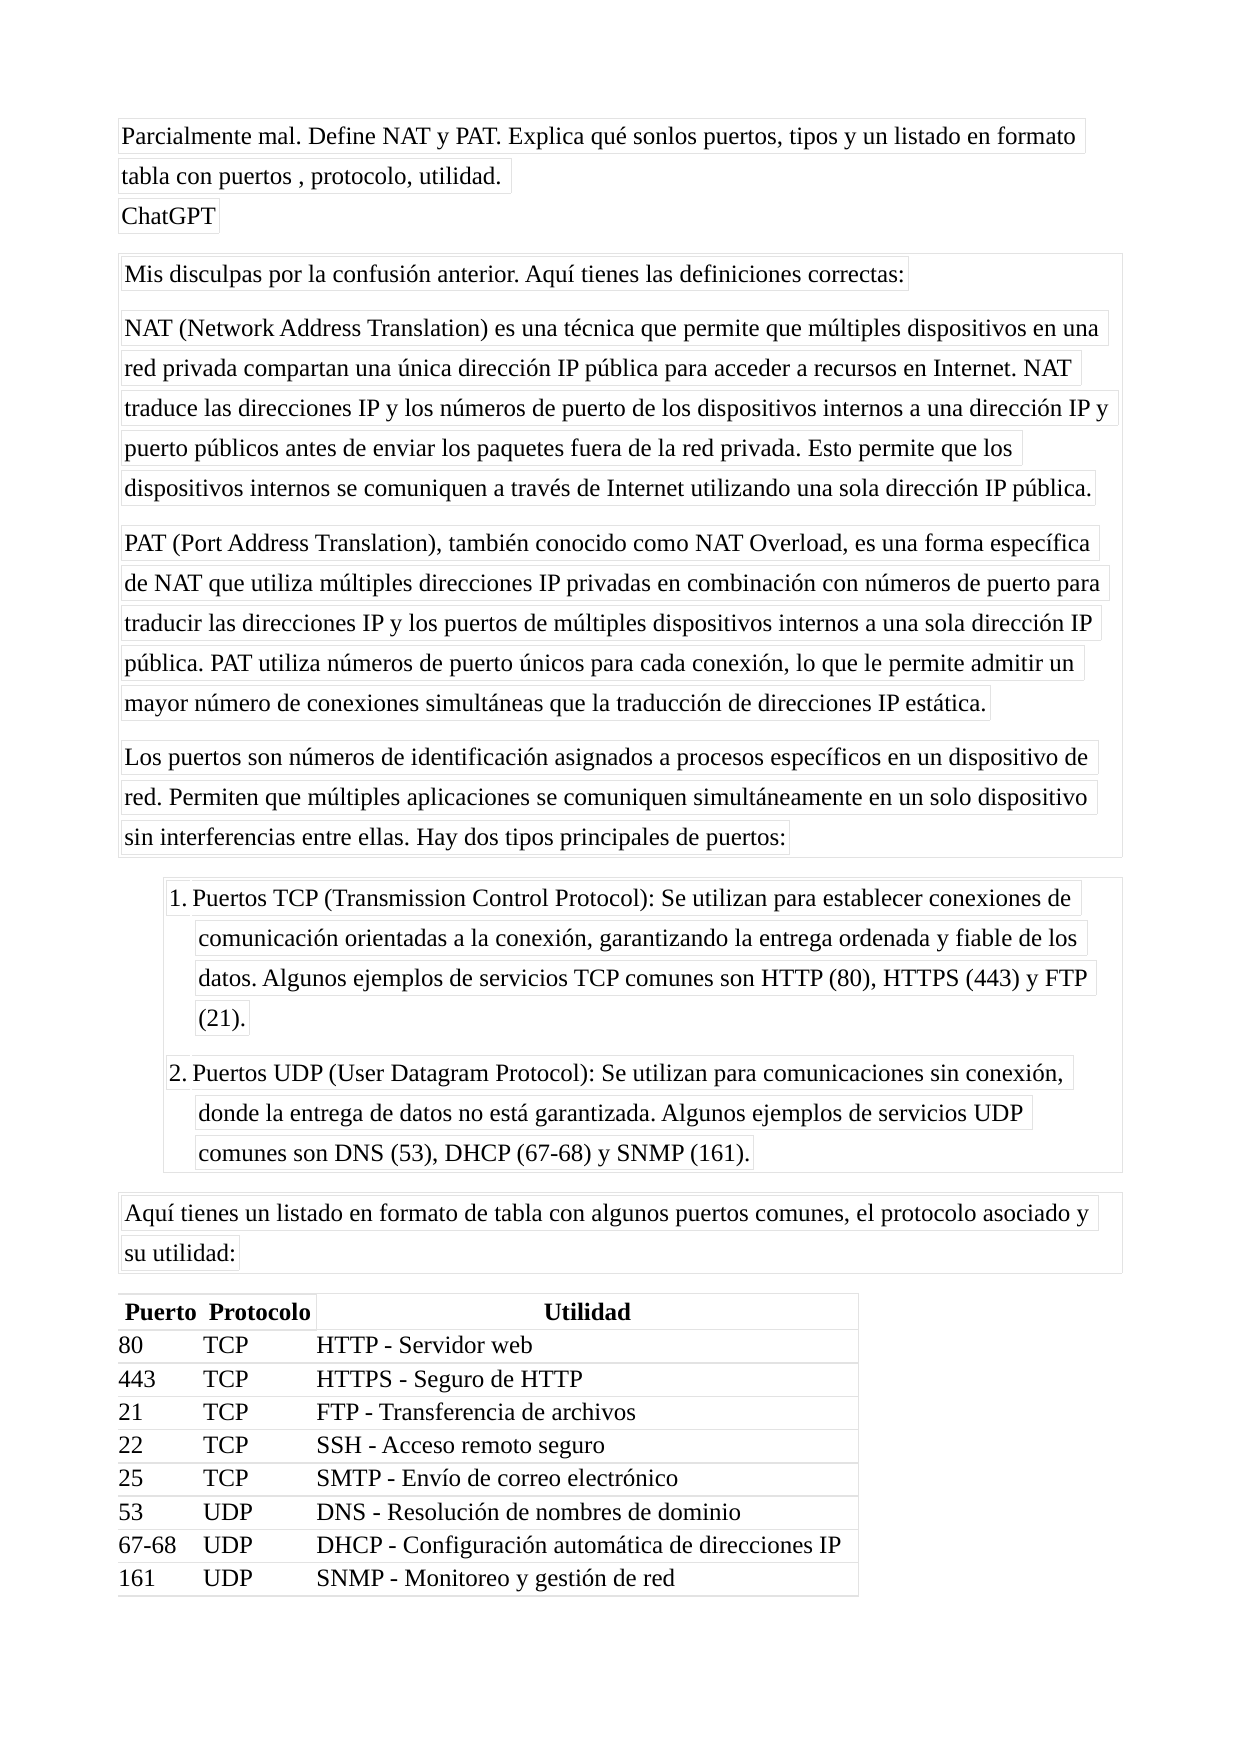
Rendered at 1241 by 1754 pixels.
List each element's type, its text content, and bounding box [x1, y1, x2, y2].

table_cell DHCP - Configuración automática de direcciones IP [316, 1530, 858, 1562]
list Puertos UDP (User Datagram Protocol): Se utilizan para comunicaciones sin conexión, donde la entrega de datos no está garantizada. Algunos ejemplos de servicios UDP comunes son DNS (53), DHCP (67-68) y SNMP (161). [164, 1052, 1122, 1172]
table_cell TCP [203, 1364, 316, 1396]
table_cell HTTPS - Seguro de HTTP [316, 1364, 858, 1396]
table_cell HTTP - Servidor web [316, 1330, 858, 1362]
table_cell TCP [203, 1331, 316, 1362]
table_header Puerto [118, 1295, 203, 1329]
text Mis disculpas por la confusión anterior. Aquí tienes las definiciones correctas: [119, 254, 1122, 291]
table_cell SNMP - Monitoreo y gestión de red [316, 1563, 858, 1595]
table_header Protocolo [203, 1295, 316, 1329]
text Aquí tienes un listado en formato de tabla con algunos puertos comunes, el protocolo asociado y su utilidad: [119, 1193, 1122, 1273]
table_cell 443 [118, 1364, 203, 1396]
table_cell UDP [203, 1563, 316, 1595]
table_cell 53 [118, 1497, 203, 1528]
text [220, 198, 1122, 233]
table_cell FTP - Transferencia de archivos [316, 1397, 858, 1429]
text PAT (Port Address Translation), también conocido como NAT Overload, es una forma específica de NAT que utiliza múltiples direcciones IP privadas en combinación con números de puerto para traducir las direcciones IP y los puertos de múltiples dispositivos internos a una sola dirección IP pública. PAT utiliza números de puerto únicos para cada conexión, lo que le permite admitir un mayor número de conexiones simultáneas que la traducción de direcciones IP estática. [119, 522, 1122, 720]
table_cell 80 [118, 1331, 203, 1362]
table_cell 25 [118, 1464, 203, 1495]
table_cell 21 [118, 1397, 203, 1429]
table_cell TCP [203, 1430, 316, 1462]
table_cell SSH - Acceso remoto seguro [316, 1430, 858, 1462]
table_cell UDP [203, 1497, 316, 1528]
table_cell 22 [118, 1430, 203, 1462]
table_cell DNS - Resolución de nombres de dominio [316, 1497, 858, 1528]
table_cell TCP [203, 1397, 316, 1429]
list Puertos TCP (Transmission Control Protocol): Se utilizan para establecer conexiones de comunicación orientadas a la conexión, garantizando la entrega ordenada y fiable de los datos. Algunos ejemplos de servicios TCP comunes son HTTP (80), HTTPS (443) y FTP (21). [164, 878, 1122, 1035]
table_cell 161 [118, 1563, 203, 1595]
table_cell 67-68 [118, 1530, 203, 1562]
text NAT (Network Address Translation) es una técnica que permite que múltiples dispositivos en una red privada compartan una única dirección IP pública para acceder a recursos en Internet. NAT traduce las direcciones IP y los números de puerto de los dispositivos internos a una dirección IP y puerto públicos antes de enviar los paquetes fuera de la red privada. Esto permite que los dispositivos internos se comuniquen a través de Internet utilizando una sola dirección IP pública. [119, 307, 1122, 505]
table_cell TCP [203, 1464, 316, 1495]
table_cell SMTP - Envío de correo electrónico [316, 1464, 858, 1495]
table_cell UDP [203, 1530, 316, 1562]
text Parcialmente mal. Define NAT y PAT. Explica qué sonlos puertos, tipos y un listado en formato tabla con puertos , protocolo, utilidad. [118, 118, 1122, 193]
table_header Utilidad [317, 1294, 858, 1329]
text Los puertos son números de identificación asignados a procesos específicos en un dispositivo de red. Permiten que múltiples aplicaciones se comuniquen simultáneamente en un solo dispositivo sin interferencias entre ellas. Hay dos tipos principales de puertos: [119, 736, 1122, 857]
text ChatGPT [119, 199, 219, 233]
